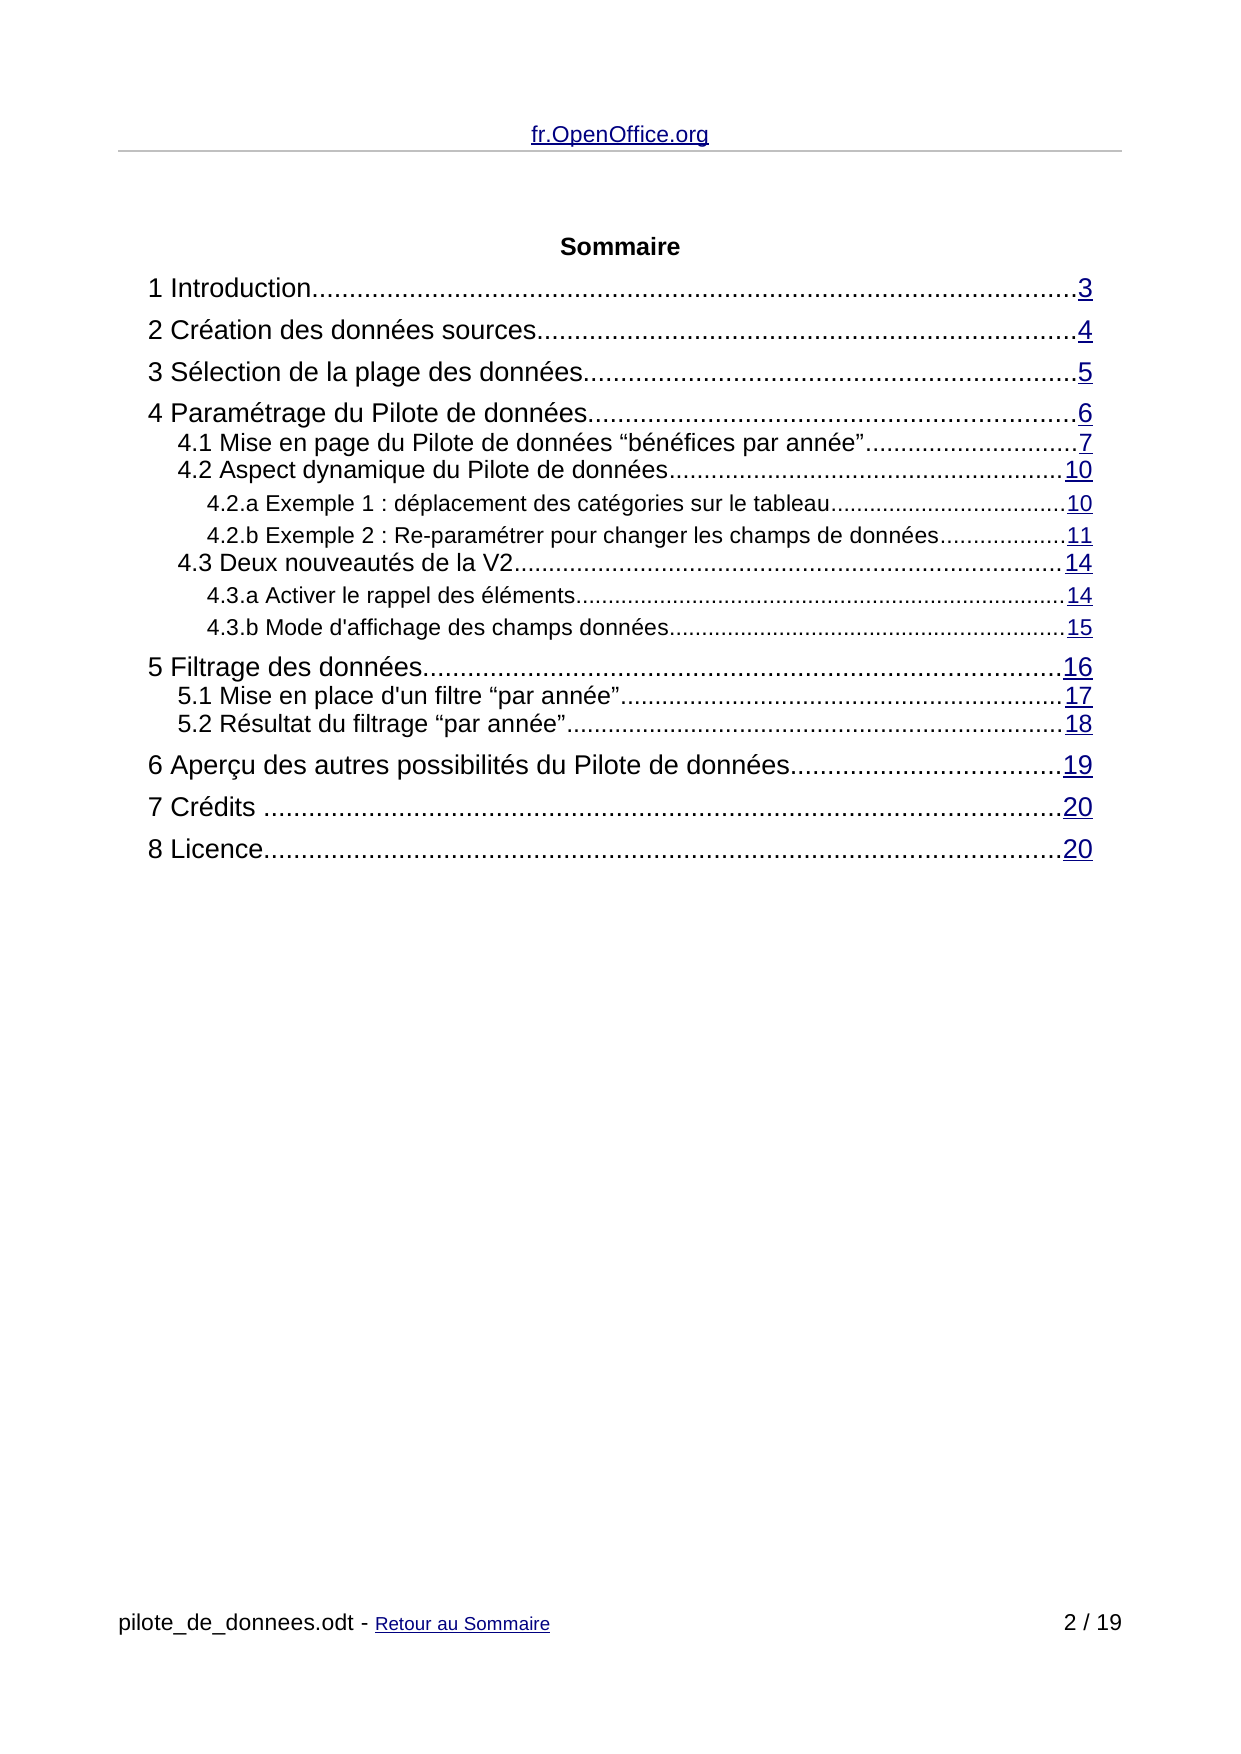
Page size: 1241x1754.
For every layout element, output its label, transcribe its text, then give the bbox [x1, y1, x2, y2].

text 4.3.b Mode d'affichage des champs données 15 [207, 614, 1093, 640]
text 4.1 Mise en page du Pilote de données “bénéfices par année” 7 [177, 428, 1093, 456]
text 5 Filtrage des données 16 [148, 652, 1093, 682]
text 4.3 Deux nouveautés de la V2 14 [177, 548, 1093, 576]
text 5.1 Mise en place d'un filtre “par année” 17 [177, 682, 1093, 710]
text 4 Paramétrage du Pilote de données 6 [148, 398, 1093, 428]
text 4.2.b Exemple 2 : Re-paramétrer pour changer les champs de données 11 [207, 522, 1093, 548]
subtitle Sommaire [118, 233, 1122, 261]
text 5.2 Résultat du filtrage “par année” 18 [177, 710, 1093, 738]
text 2 Création des données sources 4 [148, 315, 1093, 345]
text 6 Aperçu des autres possibilités du Pilote de données. 19 [148, 750, 1093, 780]
text 4.2 Aspect dynamique du Pilote de données 10 [177, 456, 1093, 484]
text 4.3.a Activer le rappel des éléments 14 [207, 582, 1093, 608]
text 8 Licence 20 [148, 833, 1093, 863]
text 1 Introduction 3 [148, 273, 1093, 303]
text 4.2.a Exemple 1 : déplacement des catégories sur le tableau 10 [207, 490, 1093, 516]
text 7 Crédits 20 [148, 792, 1093, 822]
text 3 Sélection de la plage des données 5 [148, 357, 1093, 387]
